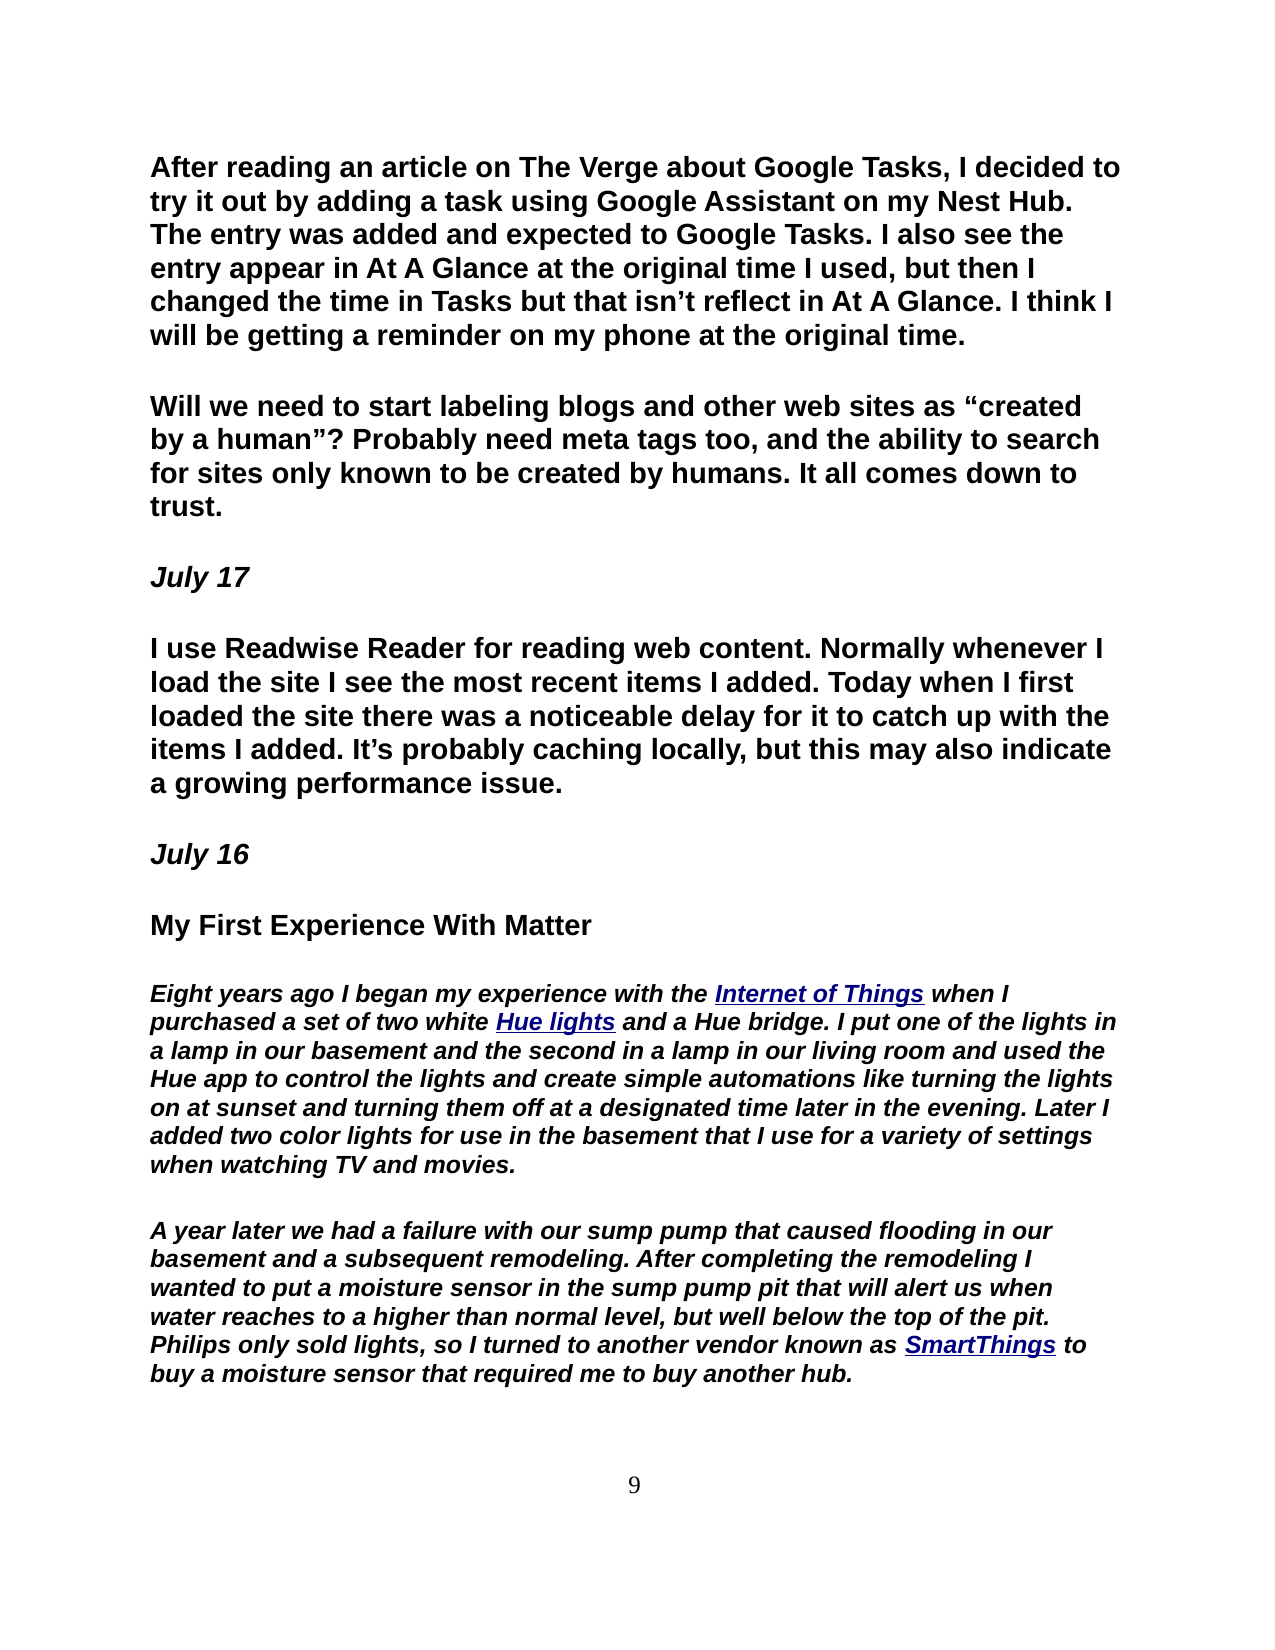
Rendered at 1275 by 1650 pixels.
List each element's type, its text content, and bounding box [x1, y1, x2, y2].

subtitle Eight years ago I began my experience with the Internet of Things when I purchased a set of two white Hue lights and a Hue bridge. I put one of the lights in a lamp in our basement and the second in a lamp in our living room and used the Hue app to control the lights and create simple automations like turning the lights on at sunset and turning them off at a designated time later in the evening. Later I added two color lights for use in the basement that I use for a variety of settings when watching TV and movies. [150, 979, 1125, 1178]
subtitle A year later we had a failure with our sump pump that caused flooding in our basement and a subsequent remodeling. After completing the remodeling I wanted to put a moisture sensor in the sump pump pit that will alert us when water reaches to a higher than normal level, but well below the top of the pit. Philips only sold lights, so I turned to another vendor known as SmartThings to buy a moisture sensor that required me to buy another hub. [150, 1216, 1125, 1387]
subtitle Will we need to start labeling blogs and other web sites as “created by a human”? Probably need meta tags too, and the ability to search for sites only known to be created by humans. It all comes down to trust. [150, 389, 1125, 523]
subtitle My First Experience With Matter [150, 908, 1125, 941]
subtitle After reading an article on The Verge about Google Tasks, I decided to try it out by adding a task using Google Assistant on my Nest Hub. The entry was added and expected to Google Tasks. I also see the entry appear in At A Glance at the original time I used, but then I changed the time in Tasks but that isn’t reflect in At A Glance. I think I will be getting a reminder on my phone at the original time. [150, 150, 1125, 351]
subtitle I use Readwise Reader for reading web content. Normally whenever I load the site I see the most recent items I added. Today when I first loaded the site there was a noticeable delay for it to catch up with the items I added. It’s probably caching locally, but this may also indicate a growing performance issue. [150, 631, 1125, 799]
subtitle July 16 [150, 837, 1125, 870]
subtitle July 17 [150, 560, 1125, 594]
